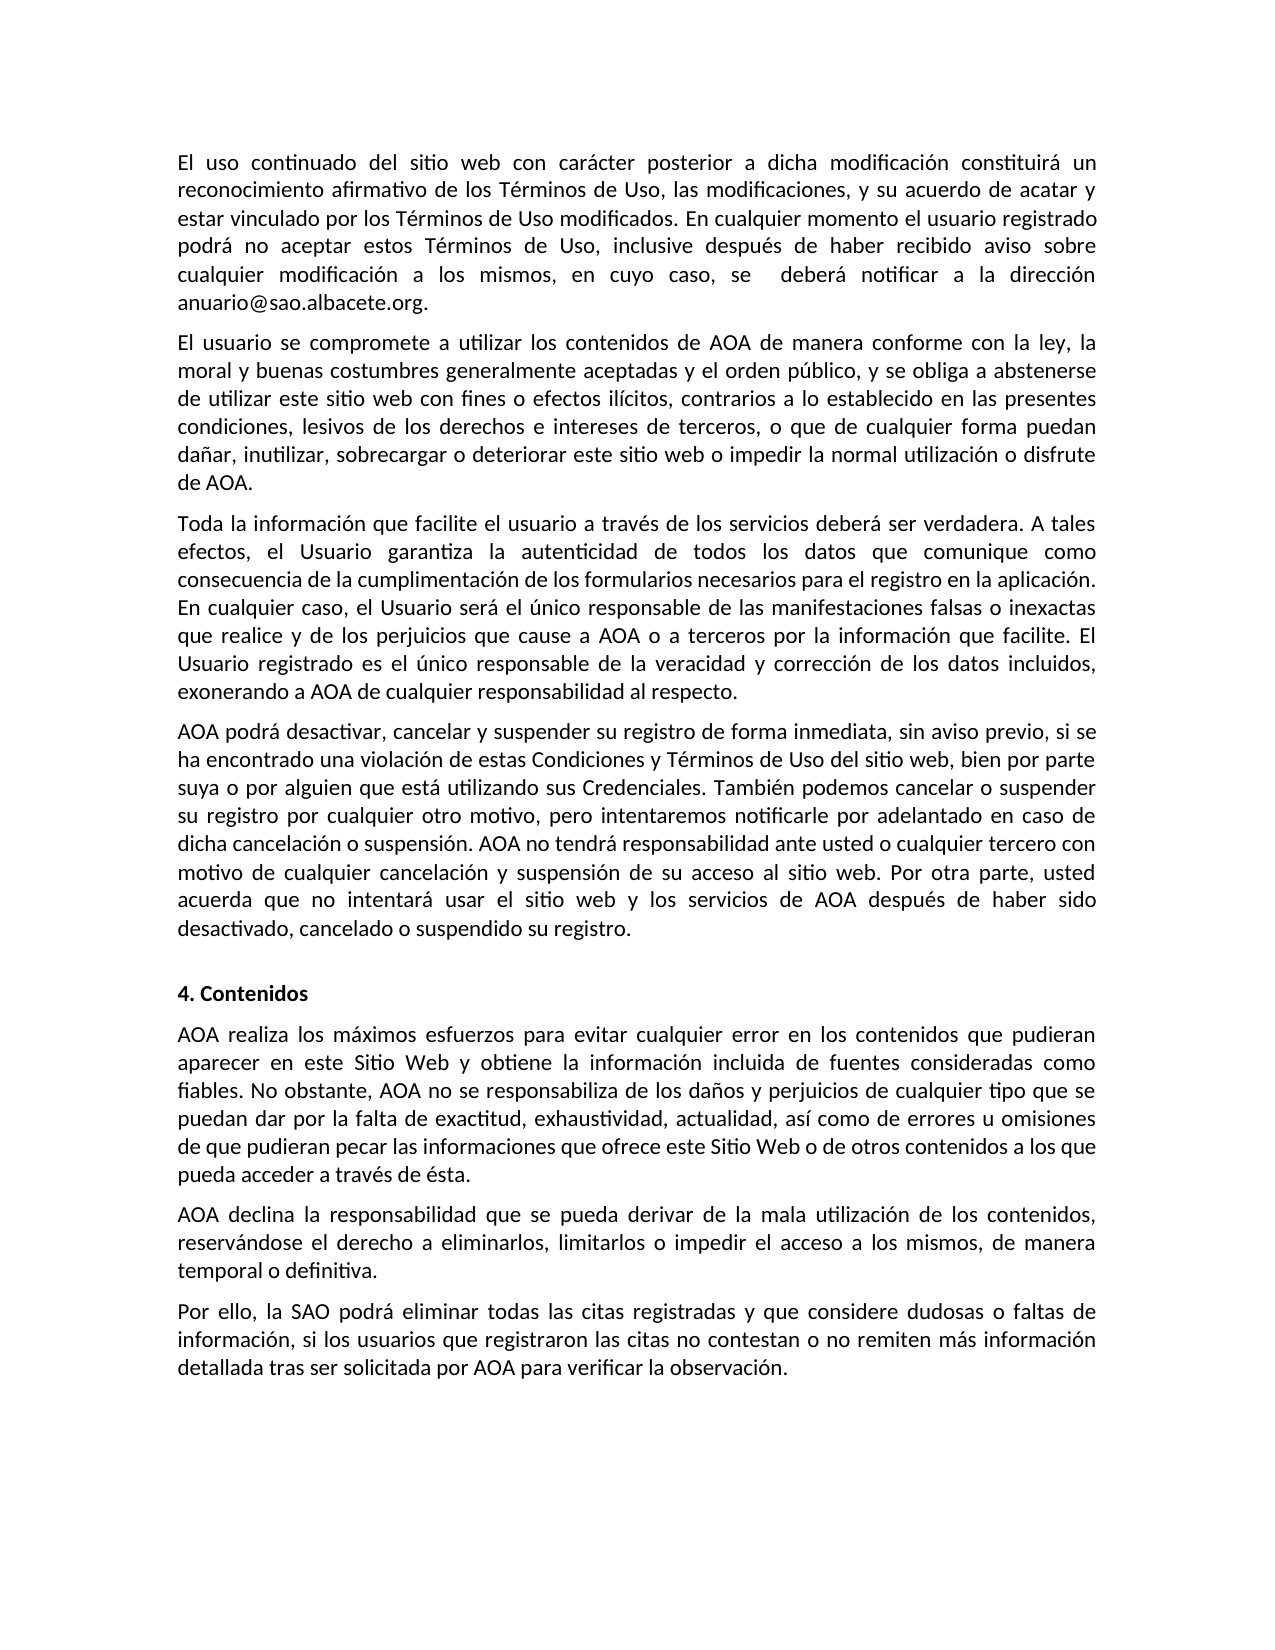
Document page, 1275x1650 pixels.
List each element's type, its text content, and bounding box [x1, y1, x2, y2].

text Por ello, la SAO podrá eliminar todas las citas registradas y que considere dudosas o faltas de información, si los usuarios que registraron las citas no contestan o no remiten más información detallada tras ser solicitada por AOA para verificar la observación. [177, 1297, 1098, 1381]
text El usuario se compromete a utilizar los contenidos de AOA de manera conforme con la ley, la moral y buenas costumbres generalmente aceptadas y el orden público, y se obliga a abstenerse de utilizar este sitio web con fines o efectos ilícitos, contrarios a lo establecido en las presentes condiciones, lesivos de los derechos e intereses de terceros, o que de cualquier forma puedan dañar, inutilizar, sobrecargar o deteriorar este sitio web o impedir la normal utilización o disfrute de AOA. [177, 328, 1098, 496]
text 4. Contenidos [177, 979, 1098, 1007]
text Toda la información que facilite el usuario a través de los servicios deberá ser verdadera. A tales efectos, el Usuario garantiza la autenticidad de todos los datos que comunique como consecuencia de la cumplimentación de los formularios necesarios para el registro en la aplicación. En cualquier caso, el Usuario será el único responsable de las manifestaciones falsas o inexactas que realice y de los perjuicios que cause a AOA o a terceros por la información que facilite. El Usuario registrado es el único responsable de la veracidad y corrección de los datos incluidos, exonerando a AOA de cualquier responsabilidad al respecto. [177, 509, 1098, 705]
text AOA declina la responsabilidad que se pueda derivar de la mala utilización de los contenidos, reservándose el derecho a eliminarlos, limitarlos o impedir el acceso a los mismos, de manera temporal o definitiva. [177, 1200, 1098, 1284]
text AOA realiza los máximos esfuerzos para evitar cualquier error en los contenidos que pudieran aparecer en este Sitio Web y obtiene la información incluida de fuentes consideradas como fiables. No obstante, AOA no se responsabiliza de los daños y perjuicios de cualquier tipo que se puedan dar por la falta de exactitud, exhaustividad, actualidad, así como de errores u omisiones de que pudieran pecar las informaciones que ofrece este Sitio Web o de otros contenidos a los que pueda acceder a través de ésta. [177, 1020, 1098, 1188]
text El uso continuado del sitio web con carácter posterior a dicha modificación constituirá un reconocimiento afirmativo de los Términos de Uso, las modificaciones, y su acuerdo de acatar y estar vinculado por los Términos de Uso modificados. En cualquier momento el usuario registrado podrá no aceptar estos Términos de Uso, inclusive después de haber recibido aviso sobre cualquier modificación a los mismos, en cuyo caso, se deberá notificar a la dirección anuario@sao.albacete.org. [177, 148, 1098, 316]
text AOA podrá desactivar, cancelar y suspender su registro de forma inmediata, sin aviso previo, si se ha encontrado una violación de estas Condiciones y Términos de Uso del sitio web, bien por parte suya o por alguien que está utilizando sus Credenciales. También podemos cancelar o suspender su registro por cualquier otro motivo, pero intentaremos notificarle por adelantado en caso de dicha cancelación o suspensión. AOA no tendrá responsabilidad ante usted o cualquier tercero con motivo de cualquier cancelación y suspensión de su acceso al sitio web. Por otra parte, usted acuerda que no intentará usar el sitio web y los servicios de AOA después de haber sido desactivado, cancelado o suspendido su registro. [177, 717, 1098, 942]
